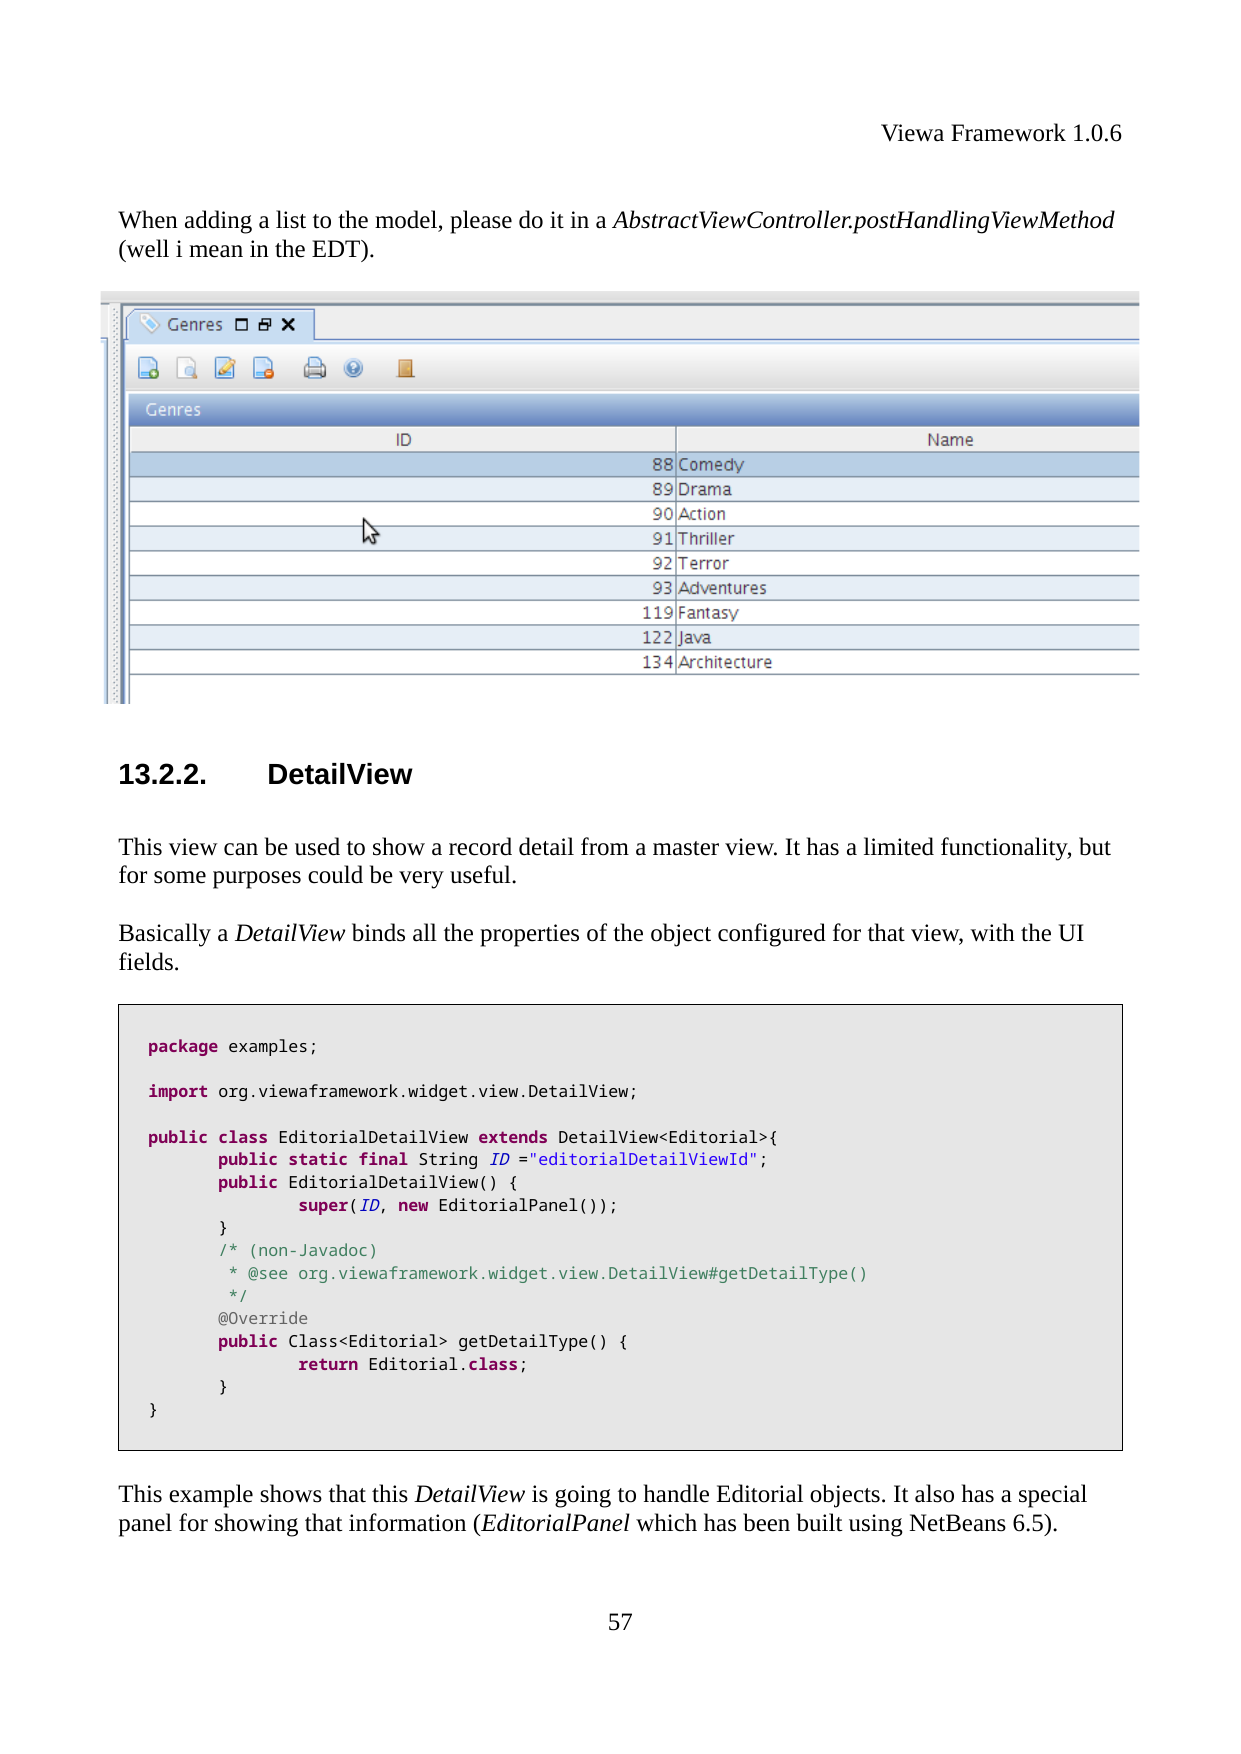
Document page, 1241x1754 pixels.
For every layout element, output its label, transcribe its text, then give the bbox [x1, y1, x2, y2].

text This example shows that this DetailView is going to handle Editorial objects. It also has a special [118, 1479, 1122, 1508]
text fields. [118, 947, 1122, 976]
text This view can be used to show a record detail from a master view. It has a limited functionality, but [118, 832, 1122, 861]
text panel for showing that information (EditorialPanel which has been built using NetBeans 6.5). [118, 1508, 1122, 1537]
text When adding a list to the model, please do it in a AbstractViewController.postHandlingViewMethod (well i mean in the EDT). [118, 205, 1122, 263]
picture [100, 291, 1140, 704]
text for some purposes could be very useful. [118, 861, 1122, 889]
table_header package examples; import org.viewaframework.widget.view.DetailView; public class EditorialDetailView extends DetailView<Editorial>{ public static final String ID ="editorialDetailViewId"; public EditorialDetailView() { super(ID, new EditorialPanel()); } /* (non-Javadoc) * @see org.viewaframework.widget.view.DetailView#getDetailType() */ @Override public Class<Editorial> getDetailType() { return Editorial.class; } } [119, 1005, 1122, 1450]
text Basically a DetailView binds all the properties of the object configured for that view, with the UI [118, 918, 1122, 947]
subtitle DetailView [118, 757, 1122, 791]
